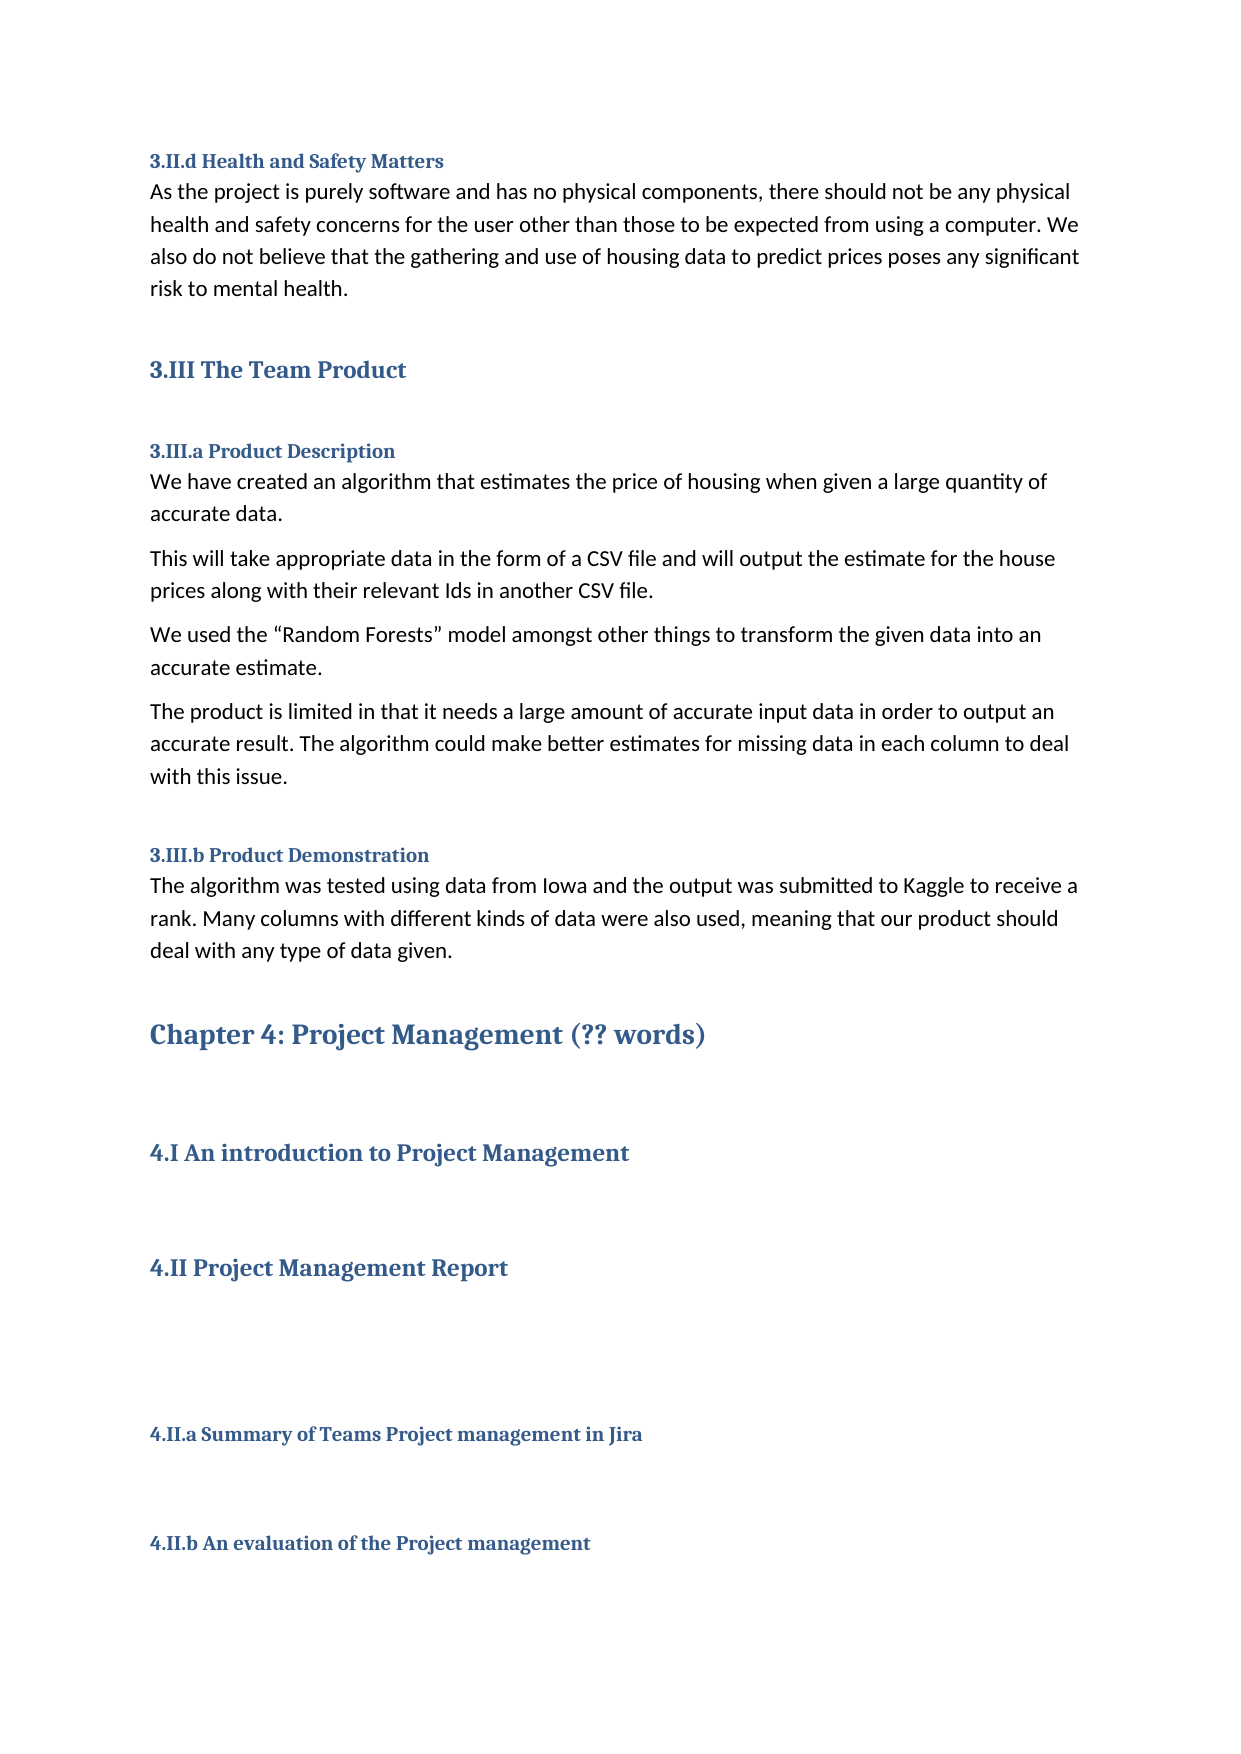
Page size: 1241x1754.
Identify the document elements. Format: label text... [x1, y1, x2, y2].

text The algorithm was tested using data from Iowa and the output was submitted to Kaggle to receive a rank. Many columns with different kinds of data were also used, meaning that our product should deal with any type of data given. [150, 871, 1090, 964]
subtitle 4.II.b An evaluation of the Project management [150, 1532, 1090, 1556]
text We used the “Random Forests” model amongst other things to transform the given data into an accurate estimate. [150, 621, 1090, 681]
subtitle 3.III.b Product Demonstration [150, 844, 1090, 868]
subtitle 3.II.d Health and Safety Matters [150, 150, 1090, 174]
text This will take appropriate data in the form of a CSV file and will output the estimate for the house prices along with their relevant Ids in another CSV file. [150, 544, 1090, 604]
subtitle 3.III.a Product Description [150, 439, 1090, 463]
text As the project is purely software and has no physical components, there should not be any physical health and safety concerns for the user other than those to be expected from using a computer. We also do not believe that the gathering and use of housing data to predict prices poses any significant risk to mental health. [150, 177, 1090, 302]
subtitle 4.II.a Summary of Teams Project management in Jira [150, 1422, 1090, 1446]
subtitle 4.II Project Management Report [150, 1254, 1090, 1283]
subtitle 4.I An introduction to Project Management [150, 1139, 1090, 1167]
subtitle Chapter 4: Project Management (?? words) [150, 1018, 1090, 1052]
text We have created an algorithm that estimates the price of housing when given a large quantity of accurate data. [150, 467, 1090, 527]
subtitle 3.III The Team Product [150, 356, 1090, 385]
text The product is limited in that it needs a large amount of accurate input data in order to output an accurate result. The algorithm could make better estimates for missing data in each column to deal with this issue. [150, 697, 1090, 790]
